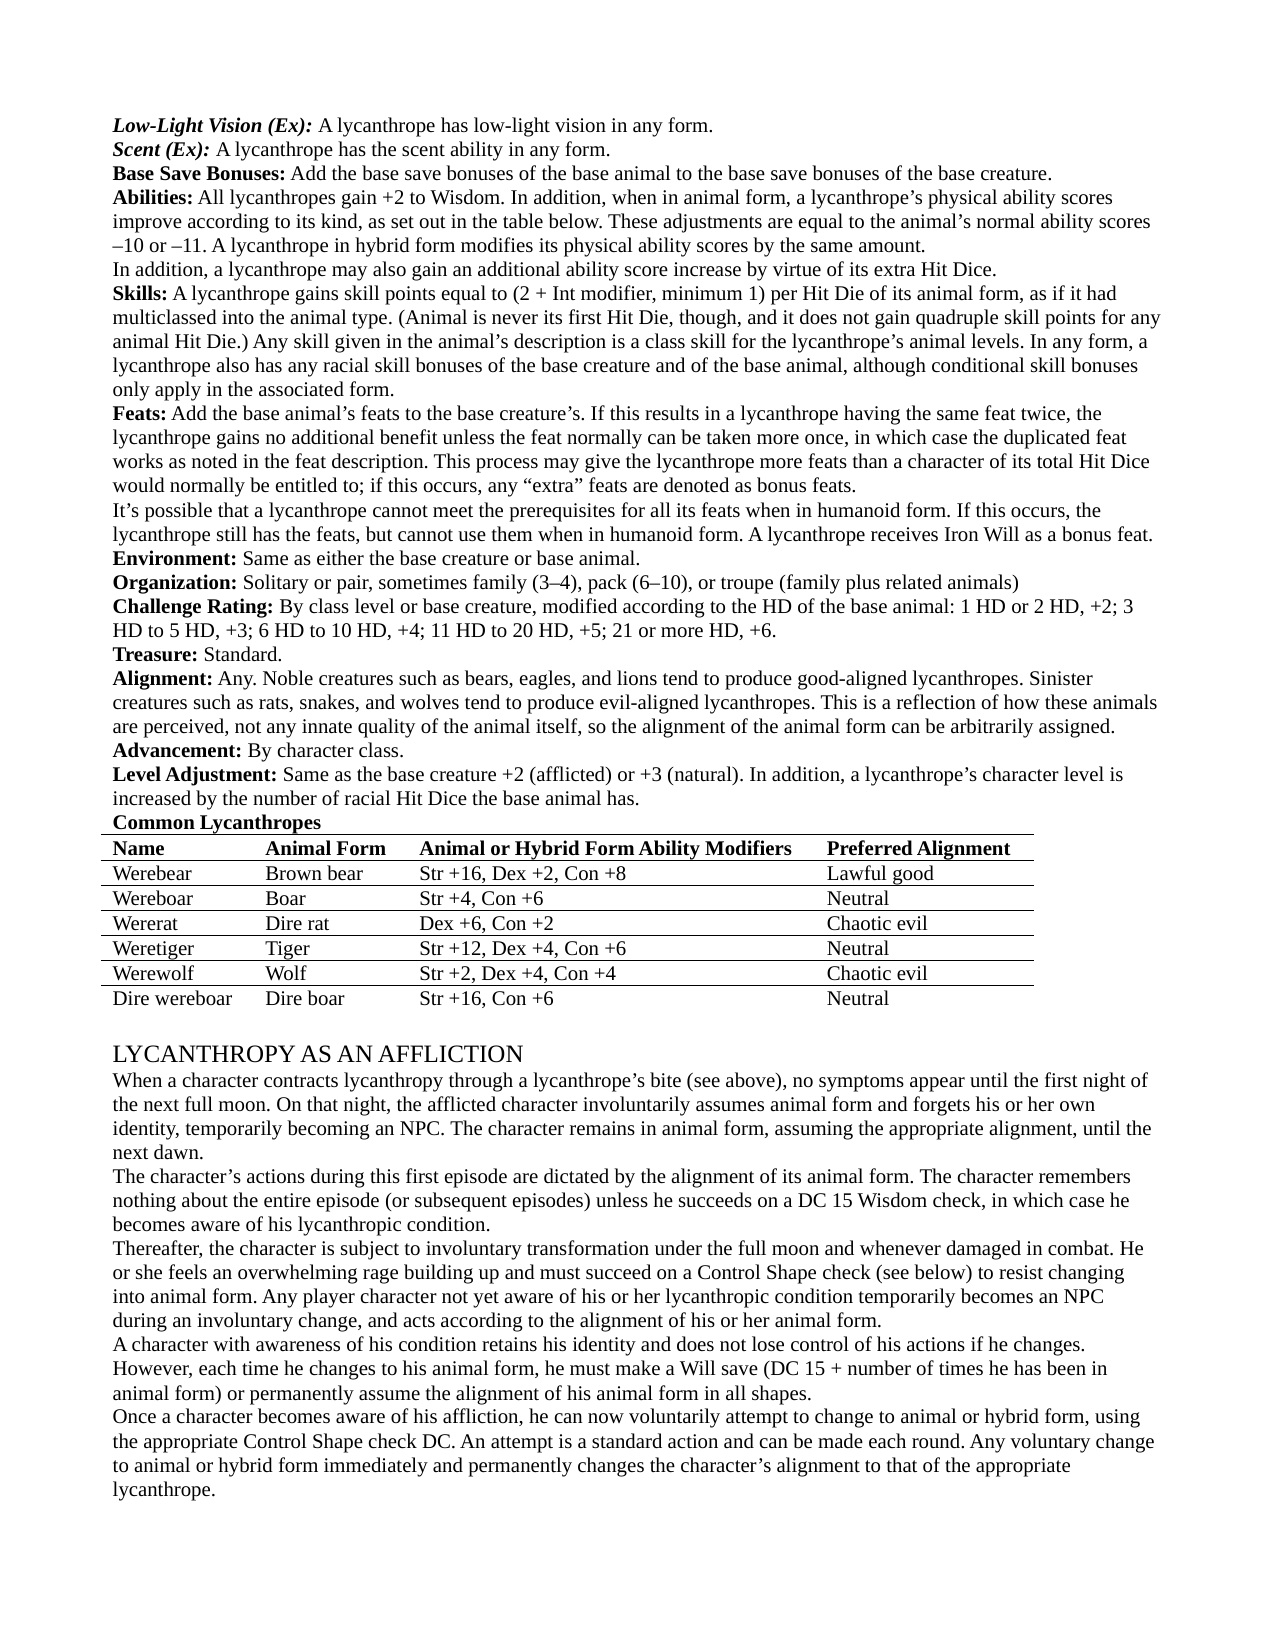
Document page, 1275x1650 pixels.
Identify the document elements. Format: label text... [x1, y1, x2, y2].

table_cell Boar [254, 886, 408, 910]
table_cell Neutral [815, 936, 1034, 960]
text Abilities: All lycanthropes gain +2 to Wisdom. In addition, when in animal form, a lycanthrope’s physical ability scores improve according to its kind, as set out in the table below. These adjustments are equal to the animal’s normal ability scores –10 or –11. A lycanthrope in hybrid form modifies its physical ability scores by the same amount. [112, 185, 1162, 257]
table_cell Str +4, Con +6 [408, 886, 815, 910]
table_cell Werewolf [101, 961, 254, 985]
text Challenge Rating: By class level or base creature, modified according to the HD of the base animal: 1 HD or 2 HD, +2; 3 HD to 5 HD, +3; 6 HD to 10 HD, +4; 11 HD to 20 HD, +5; 21 or more HD, +6. [112, 594, 1162, 642]
table_cell Neutral [815, 986, 1034, 1010]
table_cell Brown bear [254, 861, 408, 884]
table_cell Wereboar [101, 886, 254, 910]
table_cell Weretiger [101, 936, 254, 960]
text Feats: Add the base animal’s feats to the base creature’s. If this results in a lycanthrope having the same feat twice, the lycanthrope gains no additional benefit unless the feat normally can be taken more once, in which case the duplicated feat works as noted in the feat description. This process may give the lycanthrope more feats than a character of its total Hit Dice would normally be entitled to; if this occurs, any “extra” feats are denoted as bonus feats. [112, 401, 1162, 497]
text Treasure: Standard. [112, 642, 1162, 666]
text In addition, a lycanthrope may also gain an additional ability score increase by virtue of its extra Hit Dice. [112, 257, 1162, 281]
table_cell Str +16, Con +6 [408, 986, 815, 1010]
table_cell Chaotic evil [815, 961, 1034, 985]
table_cell Lawful good [815, 861, 1034, 884]
text LYCANTHROPY AS AN AFFLICTION [112, 1039, 1162, 1068]
table_cell Dex +6, Con +2 [408, 911, 815, 935]
table_cell Str +12, Dex +4, Con +6 [408, 936, 815, 960]
text Environment: Same as either the base creature or base animal. [112, 546, 1162, 570]
table_cell Dire wereboar [101, 986, 254, 1010]
text Organization: Solitary or pair, sometimes family (3–4), pack (6–10), or troupe (family plus related animals) [112, 570, 1162, 594]
text Base Save Bonuses: Add the base save bonuses of the base animal to the base save bonuses of the base creature. [112, 161, 1162, 185]
table_cell Chaotic evil [815, 911, 1034, 935]
table_cell Animal Form [254, 835, 408, 859]
text Thereafter, the character is subject to involuntary transformation under the full moon and whenever damaged in combat. He or she feels an overwhelming rage building up and must succeed on a Control Shape check (see below) to resist changing into animal form. Any player character not yet aware of his or her lycanthropic condition temporarily becomes an NPC during an involuntary change, and acts according to the alignment of his or her animal form. [112, 1236, 1162, 1332]
table_cell Str +16, Dex +2, Con +8 [408, 861, 815, 884]
table_cell Werebear [101, 861, 254, 884]
table_cell Tiger [254, 936, 408, 960]
table_cell Wolf [254, 961, 408, 985]
table_cell Preferred Alignment [815, 835, 1034, 859]
text It’s possible that a lycanthrope cannot meet the prerequisites for all its feats when in humanoid form. If this occurs, the lycanthrope still has the feats, but cannot use them when in humanoid form. A lycanthrope receives Iron Will as a bonus feat. [112, 497, 1162, 546]
table_cell Str +2, Dex +4, Con +4 [408, 961, 815, 985]
text Skills: A lycanthrope gains skill points equal to (2 + Int modifier, minimum 1) per Hit Die of its animal form, as if it had multiclassed into the animal type. (Animal is never its first Hit Die, though, and it does not gain quadruple skill points for any animal Hit Die.) Any skill given in the animal’s description is a class skill for the lycanthrope’s animal levels. In any form, a lycanthrope also has any racial skill bonuses of the base creature and of the base animal, although conditional skill bonuses only apply in the associated form. [112, 281, 1162, 401]
table_header Common Lycanthropes [101, 810, 1034, 834]
text Advancement: By character class. [112, 738, 1162, 762]
table_cell Neutral [815, 886, 1034, 910]
text When a character contracts lycanthropy through a lycanthrope’s bite (see above), no symptoms appear until the first night of the next full moon. On that night, the afflicted character involuntarily assumes animal form and forgets his or her own identity, temporarily becoming an NPC. The character remains in animal form, assuming the appropriate alignment, until the next dawn. [112, 1068, 1162, 1164]
text A character with awareness of his condition retains his identity and does not lose control of his actions if he changes. However, each time he changes to his animal form, he must make a Will save (DC 15 + number of times he has been in animal form) or permanently assume the alignment of his animal form in all shapes. [112, 1332, 1162, 1404]
table_cell Animal or Hybrid Form Ability Modifiers [408, 835, 815, 859]
table_cell Wererat [101, 911, 254, 935]
text Alignment: Any. Noble creatures such as bears, eagles, and lions tend to produce good-aligned lycanthropes. Sinister creatures such as rats, snakes, and wolves tend to produce evil-aligned lycanthropes. This is a reflection of how these animals are perceived, not any innate quality of the animal itself, so the alignment of the animal form can be arbitrarily assigned. [112, 666, 1162, 738]
text Scent (Ex): A lycanthrope has the scent ability in any form. [112, 137, 1162, 161]
text Level Adjustment: Same as the base creature +2 (afflicted) or +3 (natural). In addition, a lycanthrope’s character level is increased by the number of racial Hit Dice the base animal has. [112, 762, 1162, 810]
text Low-Light Vision (Ex): A lycanthrope has low-light vision in any form. [112, 112, 1162, 137]
table_cell Name [101, 835, 254, 859]
table_cell Dire rat [254, 911, 408, 935]
text Once a character becomes aware of his affliction, he can now voluntarily attempt to change to animal or hybrid form, using the appropriate Control Shape check DC. An attempt is a standard action and can be made each round. Any voluntary change to animal or hybrid form immediately and permanently changes the character’s alignment to that of the appropriate lycanthrope. [112, 1404, 1162, 1501]
table_cell Dire boar [254, 986, 408, 1010]
text The character’s actions during this first episode are dictated by the alignment of its animal form. The character remembers nothing about the entire episode (or subsequent episodes) unless he succeeds on a DC 15 Wisdom check, in which case he becomes aware of his lycanthropic condition. [112, 1164, 1162, 1236]
